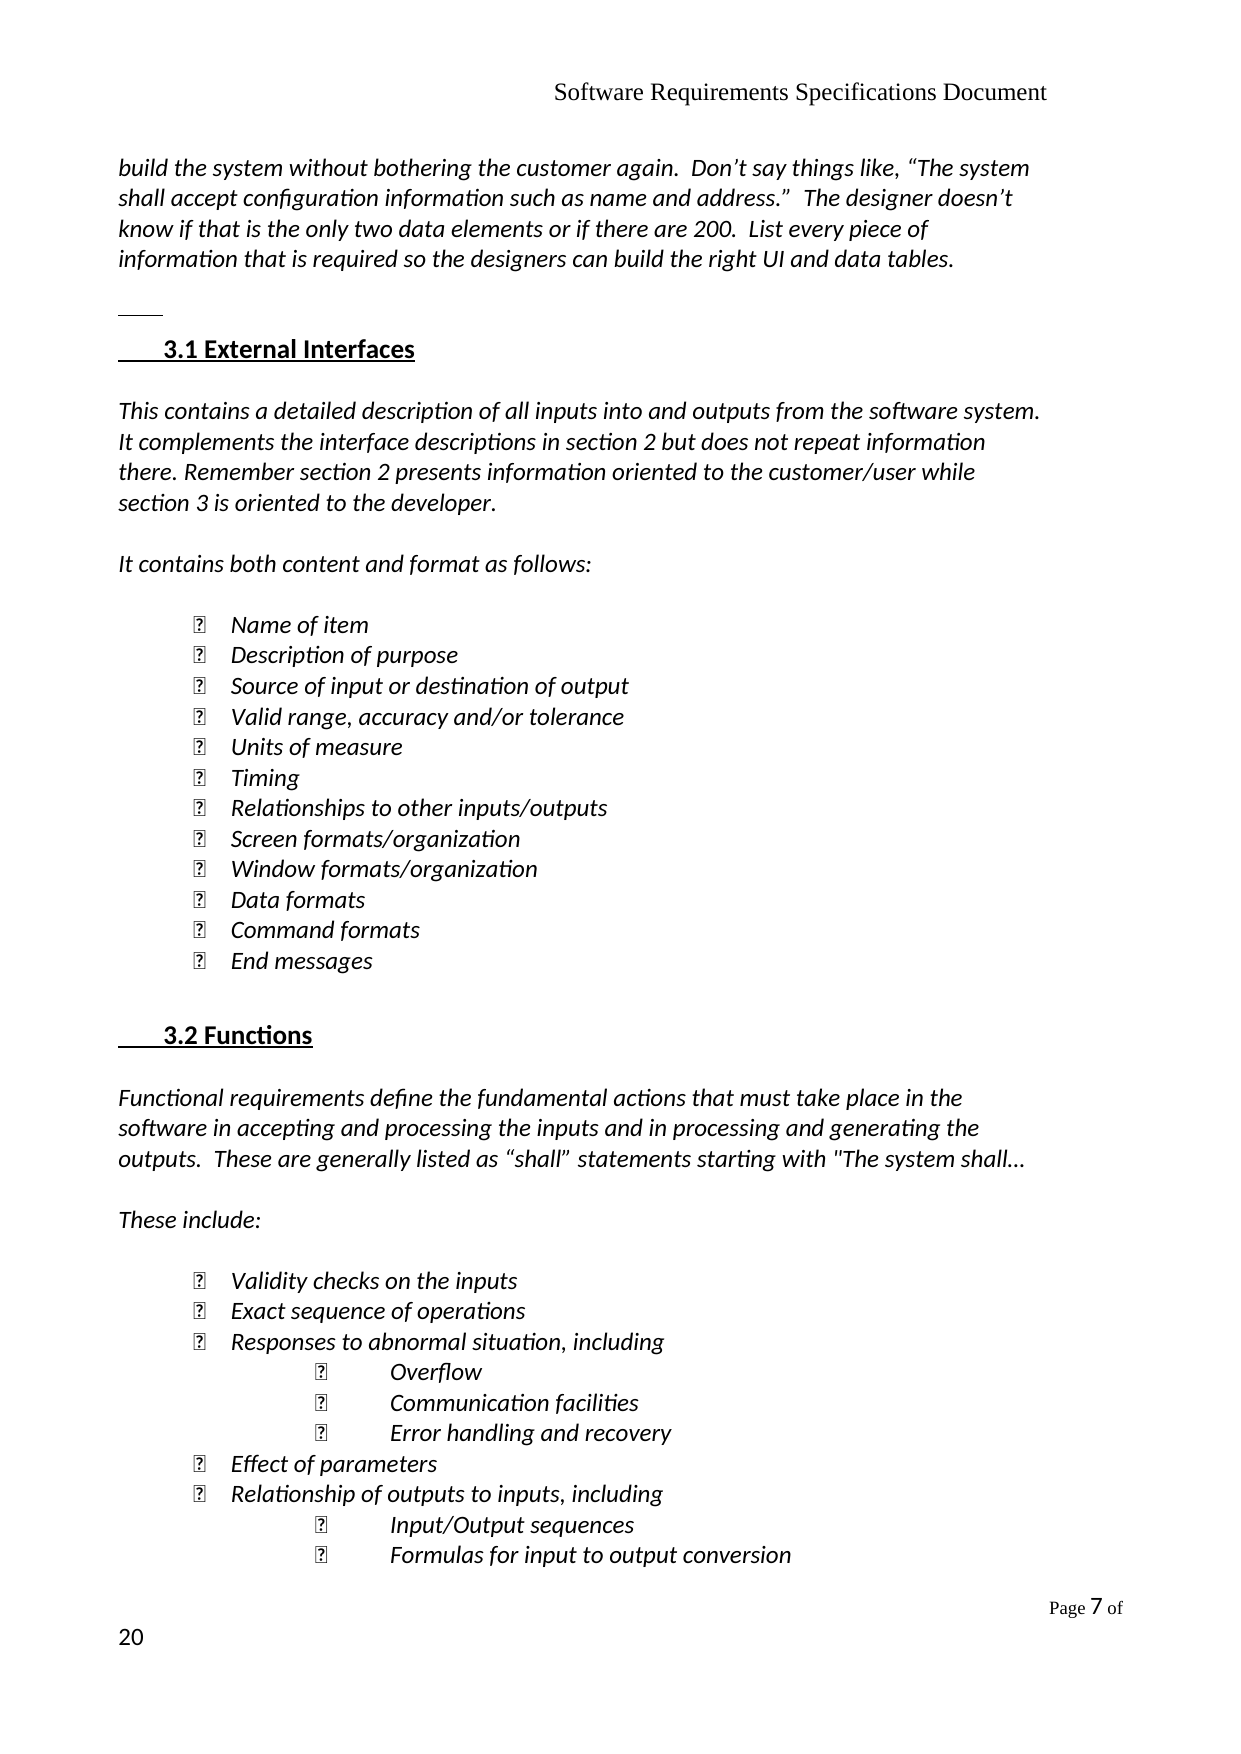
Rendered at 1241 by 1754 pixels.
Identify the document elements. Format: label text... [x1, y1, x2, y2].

list Timing [193, 762, 1122, 792]
list Validity checks on the inputs [193, 1265, 1122, 1296]
list 3.2 Functions [118, 1018, 1122, 1051]
list Description of purpose [193, 639, 1122, 670]
list End messages [193, 945, 1122, 975]
list 3.1 External Interfaces [118, 332, 1122, 365]
list Effect of parameters [193, 1448, 1122, 1479]
text build the system without bothering the customer again. Don’t say things like, “The system shall accept configuration information such as name and address.” The designer doesn’t know if that is the only two data elements or if there are 200. List every piece of information that is required so the designers can build the right UI and data tables. [118, 152, 1047, 274]
list Window formats/organization [193, 853, 1122, 884]
list Units of measure [193, 731, 1122, 762]
text Functional requirements define the fundamental actions that must take place in the software in accepting and processing the inputs and in processing and generating the outputs. These are generally listed as “shall” statements starting with "The system shall… [118, 1082, 1047, 1173]
list Overflow [315, 1357, 1122, 1387]
list Relationships to other inputs/outputs [193, 792, 1122, 823]
text These include: [118, 1204, 1047, 1234]
list Formulas for input to output conversion [315, 1540, 1122, 1570]
text It contains both content and format as follows: [118, 548, 1047, 578]
text This contains a detailed description of all inputs into and outputs from the software system. It complements the interface descriptions in section 2 but does not repeat information there. Remember section 2 presents information oriented to the customer/user while section 3 is oriented to the developer. [118, 395, 1047, 517]
list Exact sequence of operations [193, 1296, 1122, 1326]
list Communication facilities [315, 1387, 1122, 1418]
list Error handling and recovery [315, 1418, 1122, 1448]
list Relationship of outputs to inputs, including [193, 1479, 1122, 1509]
list Command formats [193, 914, 1122, 945]
list Responses to abnormal situation, including [193, 1326, 1122, 1357]
list Valid range, accuracy and/or tolerance [193, 701, 1122, 731]
list Screen formats/organization [193, 823, 1122, 853]
list Input/Output sequences [315, 1509, 1122, 1540]
list Data formats [193, 884, 1122, 914]
list Name of item [193, 609, 1122, 639]
list Source of input or destination of output [193, 670, 1122, 701]
